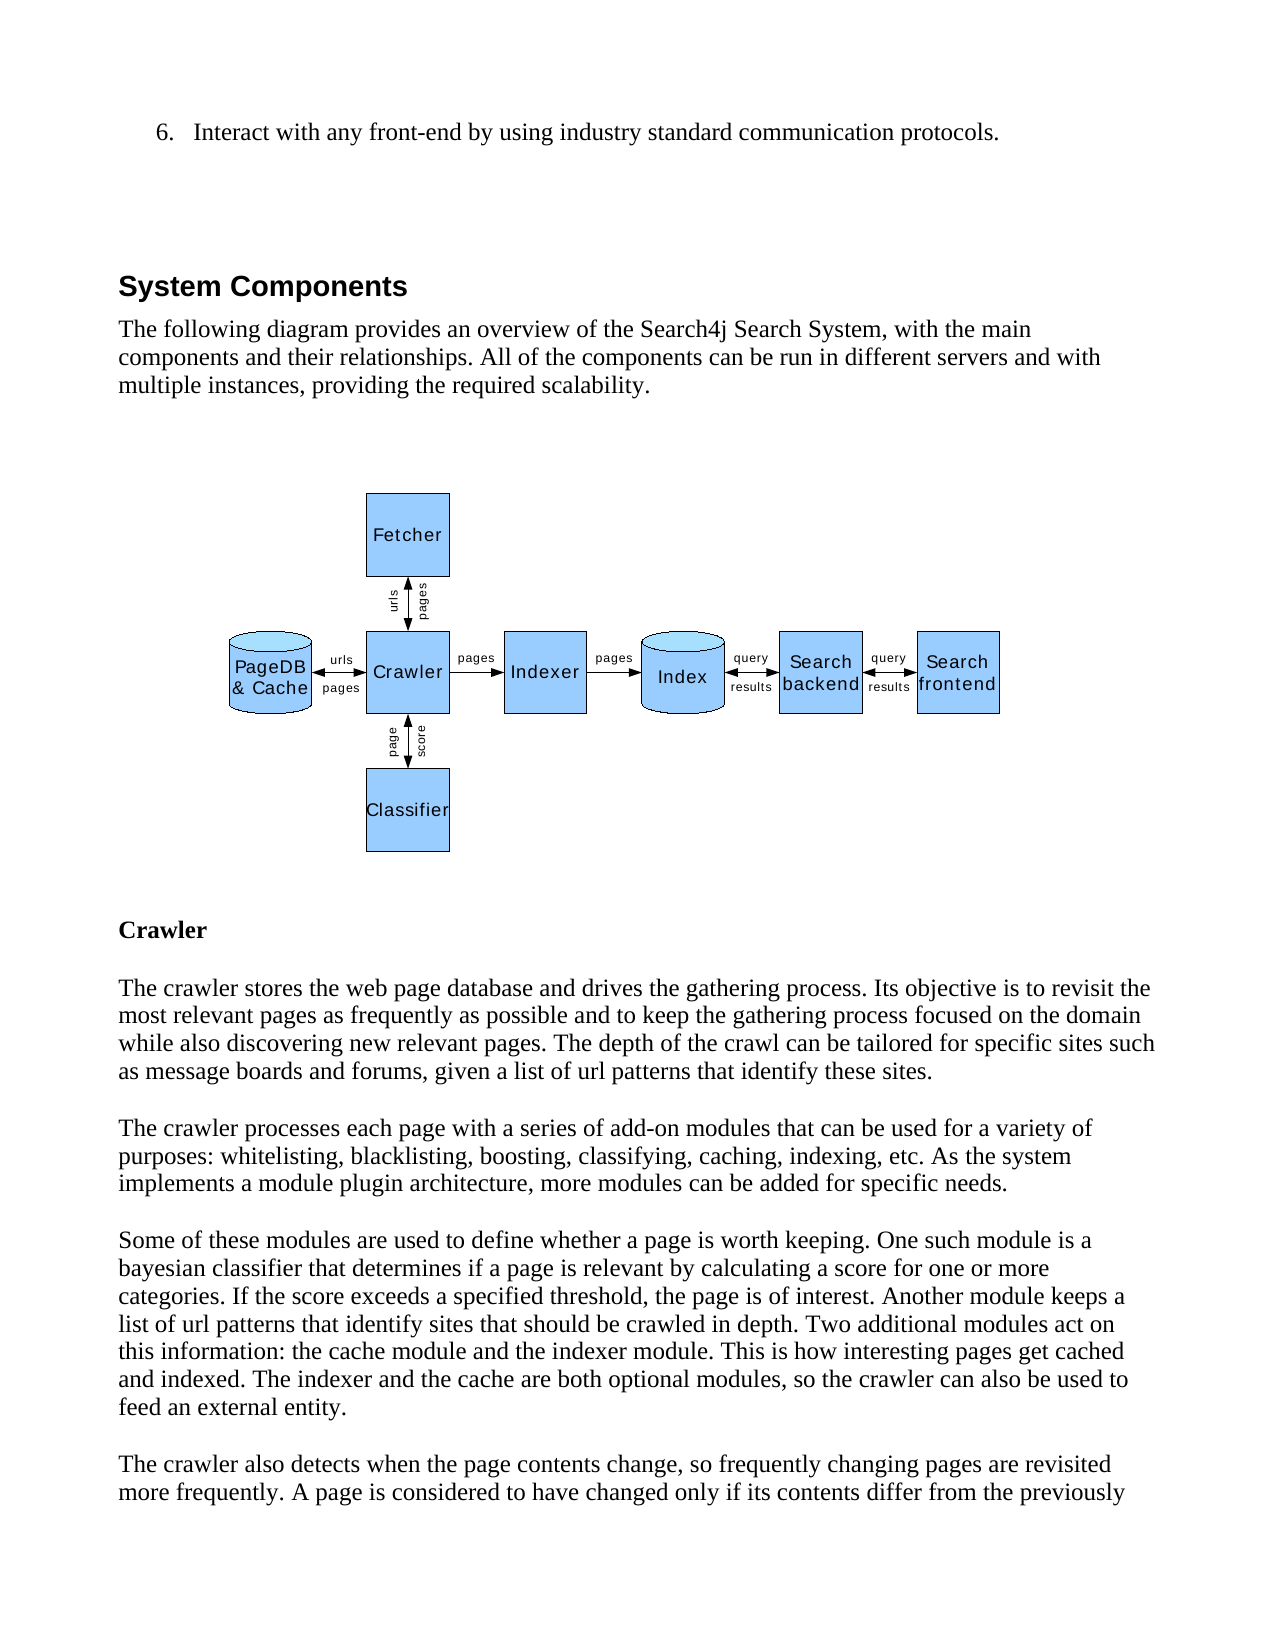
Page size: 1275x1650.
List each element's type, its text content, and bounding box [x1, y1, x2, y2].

text The following diagram provides an overview of the Search4j Search System, with the main components and their relationships. All of the components can be run in different servers and with multiple instances, providing the required scalability. [118, 316, 1157, 399]
text The crawler stores the web page database and drives the gathering process. Its objective is to revisit the most relevant pages as frequently as possible and to keep the gathering process focused on the domain while also discovering new relevant pages. The depth of the crawl can be tailored for specific sites such as message boards and forums, given a list of url patterns that identify these sites. [118, 974, 1157, 1084]
subtitle System Components [118, 270, 1157, 303]
text Crawler [118, 917, 1157, 944]
text The crawler processes each page with a series of add-on modules that can be used for a variety of purposes: whitelisting, blacklisting, boosting, classifying, caching, indexing, etc. As the system implements a module plugin architecture, more modules can be added for specific needs. [118, 1114, 1157, 1197]
text The crawler also detects when the page contents change, so frequently changing pages are revisited more frequently. A page is considered to have changed only if its contents differ from the previously [118, 1450, 1157, 1506]
text Some of these modules are used to define whether a page is worth keeping. One such module is a bayesian classifier that determines if a page is relevant by calculating a score for one or more categories. If the score exceeds a specified threshold, the page is of interest. Another module keeps a list of url patterns that identify sites that should be crawled in depth. Two additional modules act on this information: the cache module and the indexer module. This is how interesting pages get cached and indexed. The indexer and the cache are both optional modules, so the crawler can also be used to feed an external entity. [118, 1227, 1157, 1421]
list Interact with any front-end by using industry standard communication protocols. [156, 118, 1157, 146]
